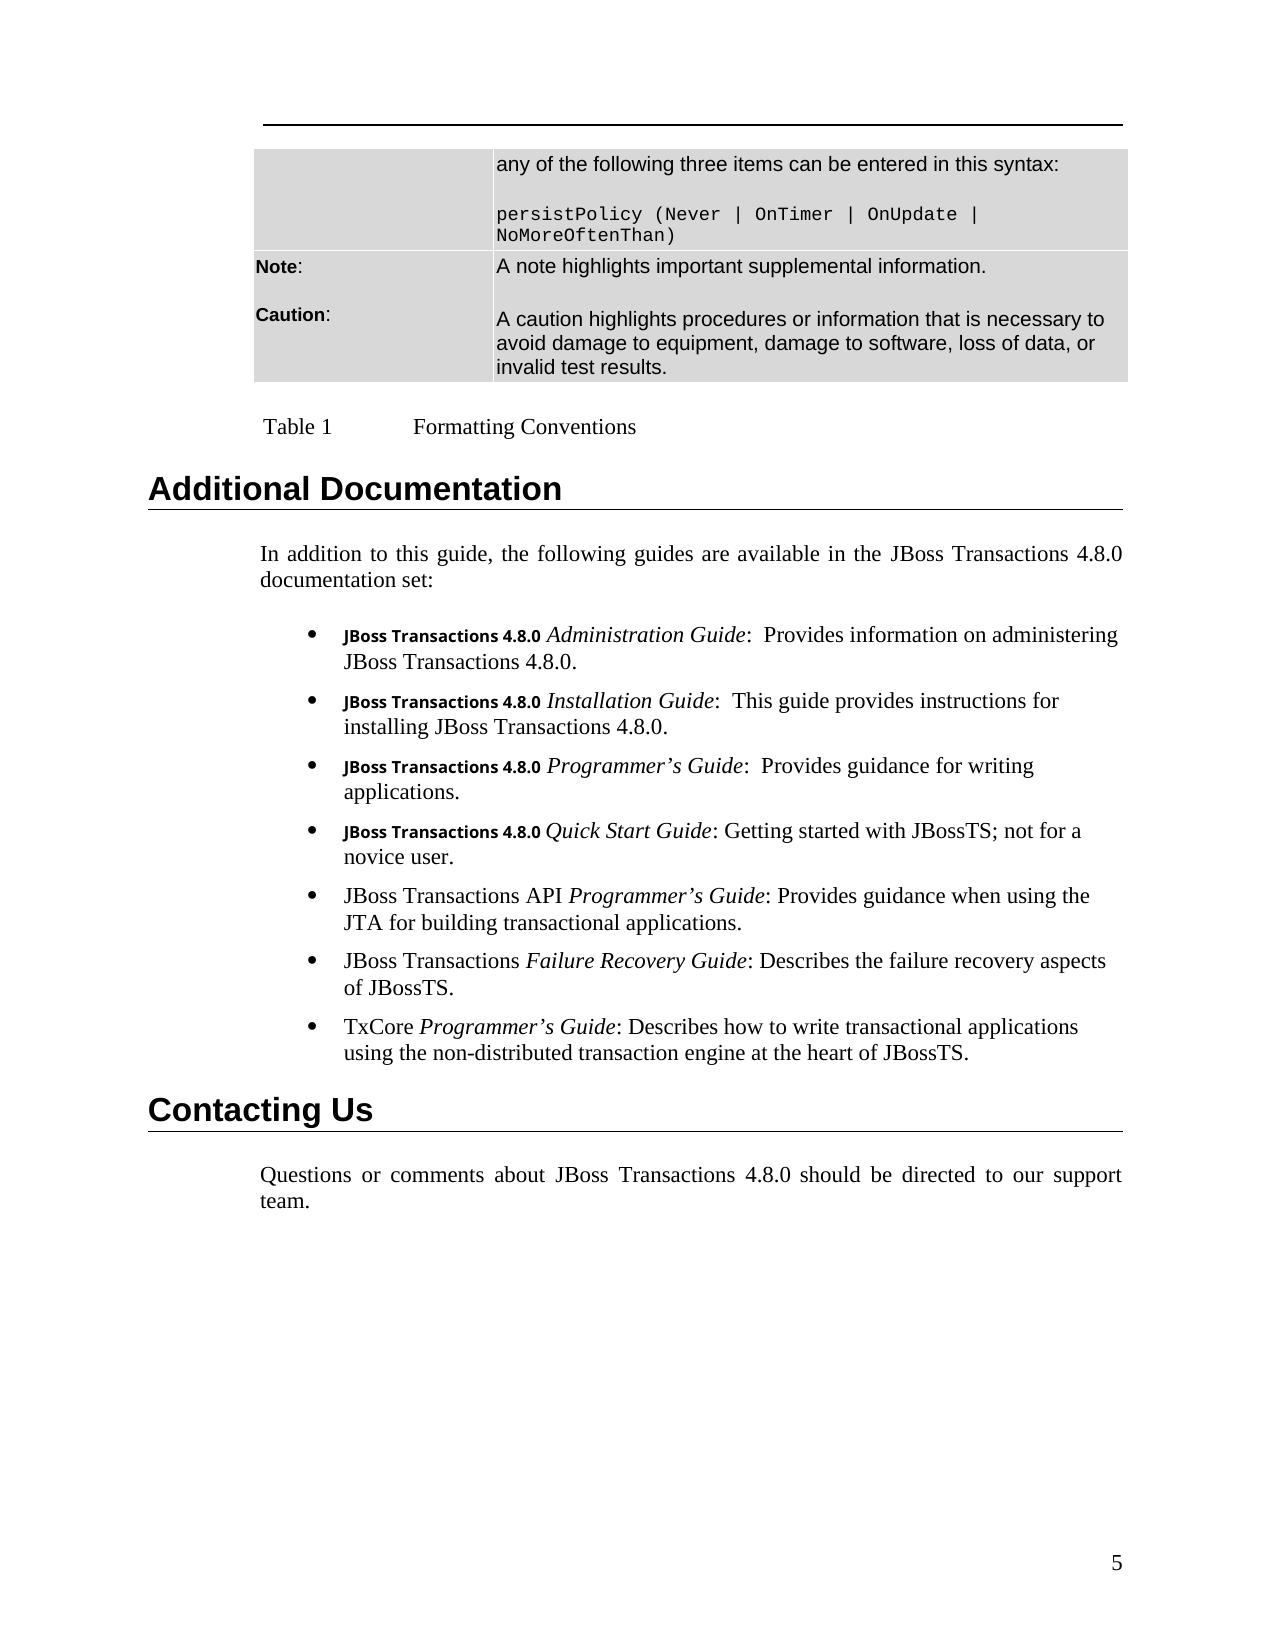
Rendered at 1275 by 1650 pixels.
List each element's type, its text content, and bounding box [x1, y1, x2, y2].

list JBoss Transactions Failure Recovery Guide: Describes the failure recovery aspects of JBossTS. [308, 947, 1123, 1000]
text Table 1 Formatting Conventions [263, 413, 1123, 440]
list JBoss Transactions 4.8.0 Administration Guide: Provides information on administering JBoss Transactions 4.8.0. [308, 621, 1123, 674]
table_cell Note: Caution: [254, 251, 493, 382]
table_cell any of the following three items can be entered in this syntax: persistPolicy (Never | OnTimer | OnUpdate | NoMoreOftenThan) [494, 149, 1128, 250]
text In addition to this guide, the following guides are available in the JBoss Transactions 4.8.0 documentation set: [260, 539, 1123, 592]
list JBoss Transactions 4.8.0 Installation Guide: This guide provides instructions for installing JBoss Transactions 4.8.0. [308, 687, 1123, 739]
table_cell [254, 149, 493, 250]
list JBoss Transactions 4.8.0 Programmer’s Guide: Provides guidance for writing applications. [308, 752, 1123, 804]
list JBoss Transactions 4.8.0 Quick Start Guide: Getting started with JBossTS; not for a novice user. [308, 817, 1123, 870]
text Questions or comments about JBoss Transactions 4.8.0 should be directed to our support team. [260, 1161, 1123, 1214]
subtitle Contacting Us [148, 1090, 1123, 1131]
table_cell A note highlights important supplemental information. A caution highlights procedures or information that is necessary to avoid damage to equipment, damage to software, loss of data, or invalid test results. [494, 251, 1128, 382]
subtitle Additional Documentation [148, 469, 1123, 509]
list JBoss Transactions API Programmer’s Guide: Provides guidance when using the JTA for building transactional applications. [308, 882, 1123, 935]
list TxCore Programmer’s Guide: Describes how to write transactional applications using the non-distributed transaction engine at the heart of JBossTS. [308, 1013, 1123, 1065]
